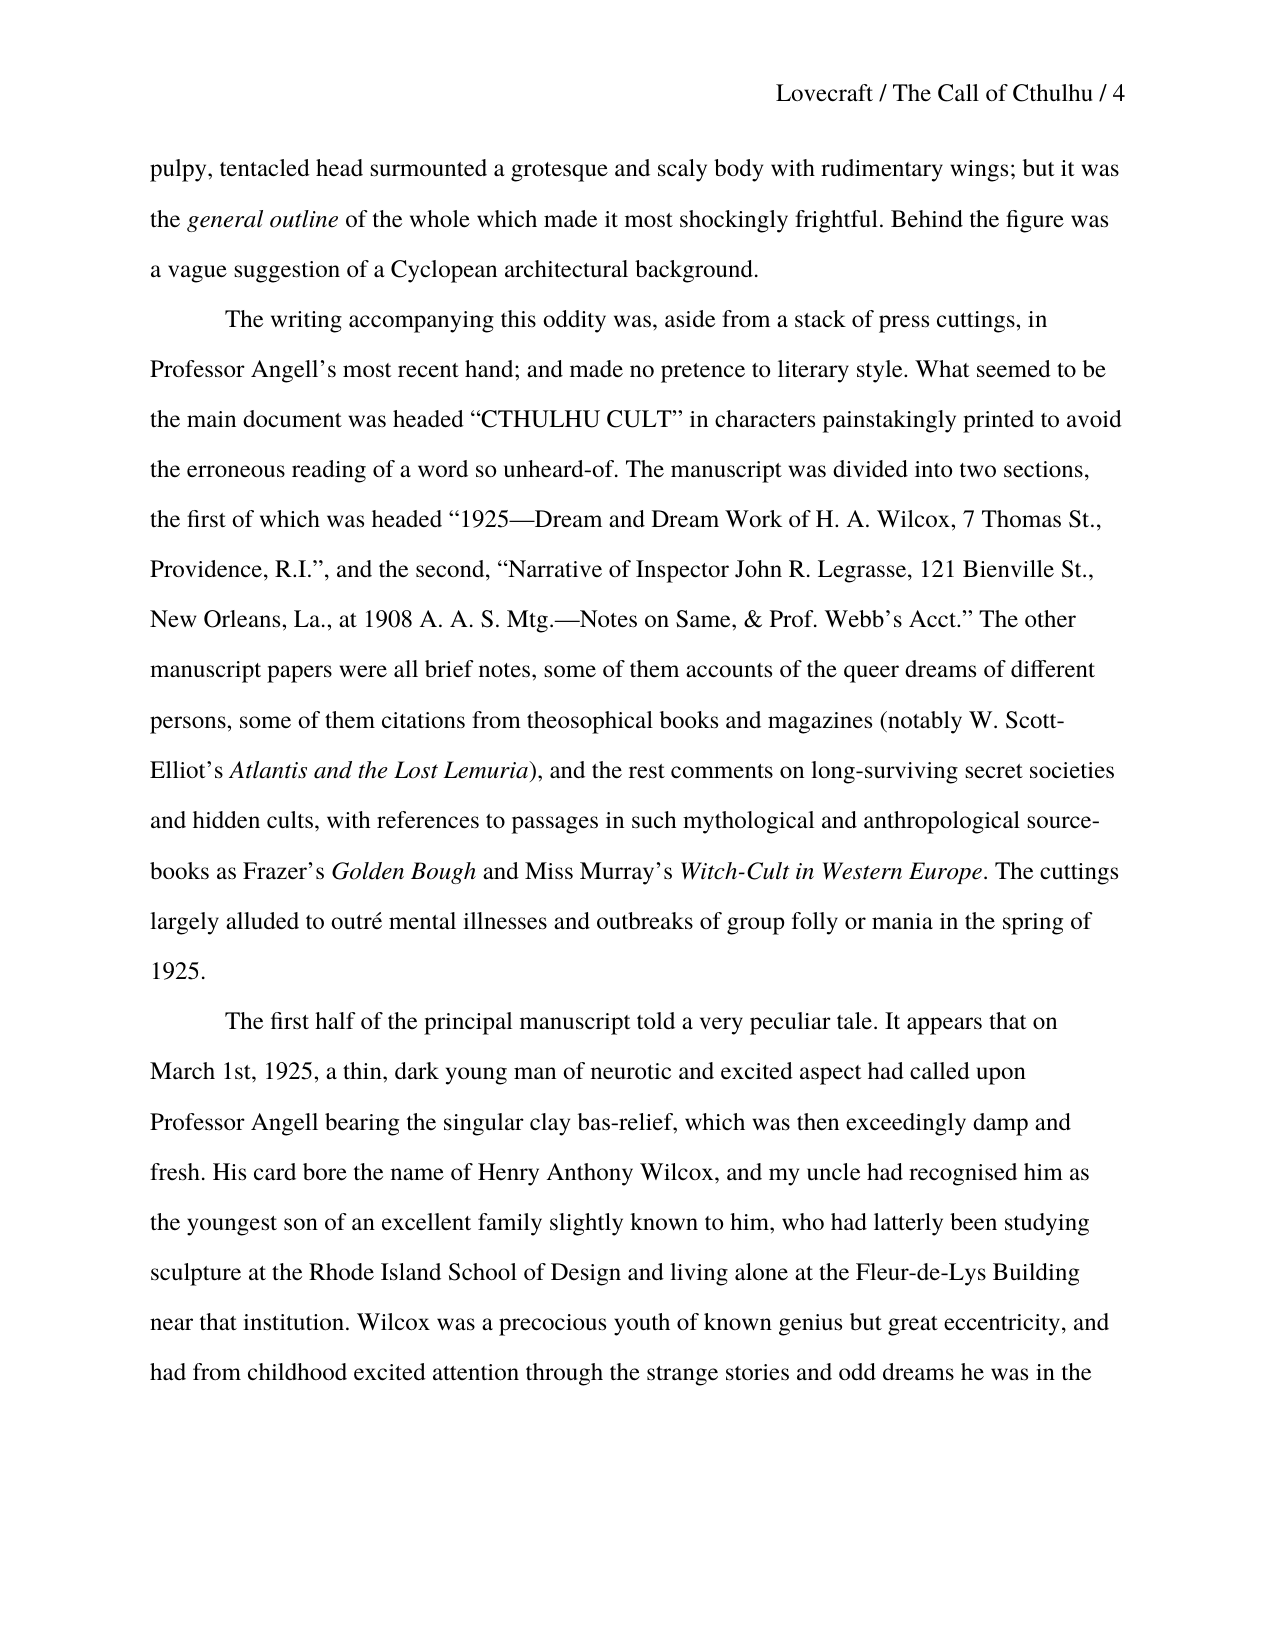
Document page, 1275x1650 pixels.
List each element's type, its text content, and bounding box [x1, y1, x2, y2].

text The writing accompanying this oddity was, aside from a stack of press cuttings, in Professor Angell’s most recent hand; and made no pretence to literary style. What seemed to be the main document was headed “CTHULHU CULT” in characters painstakingly printed to avoid the erroneous reading of a word so unheard-of. The manuscript was divided into two sections, the first of which was headed “1925—Dream and Dream Work of H. A. Wilcox, 7 Thomas St., Providence, R.I.”, and the second, “Narrative of Inspector John R. Legrasse, 121 Bienville St., New Orleans, La., at 1908 A. A. S. Mtg.—Notes on Same, & Prof. Webb’s Acct.” The other manuscript papers were all brief notes, some of them accounts of the queer dreams of different persons, some of them citations from theosophical books and magazines (notably W. Scott-Elliot’s Atlantis and the Lost Lemuria), and the rest comments on long-surviving secret societies and hidden cults, with references to passages in such mythological and anthropological source-books as Frazer’s Golden Bough and Miss Murray’s Witch-Cult in Western Europe. The cuttings largely alluded to outré mental illnesses and outbreaks of group folly or mania in the spring of 1925. [150, 301, 1125, 987]
text The first half of the principal manuscript told a very peculiar tale. It appears that on March 1st, 1925, a thin, dark young man of neurotic and excited aspect had called upon Professor Angell bearing the singular clay bas-relief, which was then exceedingly damp and fresh. His card bore the name of Henry Anthony Wilcox, and my uncle had recognised him as the youngest son of an excellent family slightly known to him, who had latterly been studying sculpture at the Rhode Island School of Design and living alone at the Fleur-de-Lys Building near that institution. Wilcox was a precocious youth of known genius but great eccentricity, and had from childhood excited attention through the strange stories and odd dreams he was in the [150, 1003, 1125, 1387]
text pulpy, tentacled head surmounted a grotesque and scaly body with rudimentary wings; but it was the general outline of the whole which made it most shockingly frightful. Behind the figure was a vague suggestion of a Cyclopean architectural background. [150, 150, 1125, 284]
